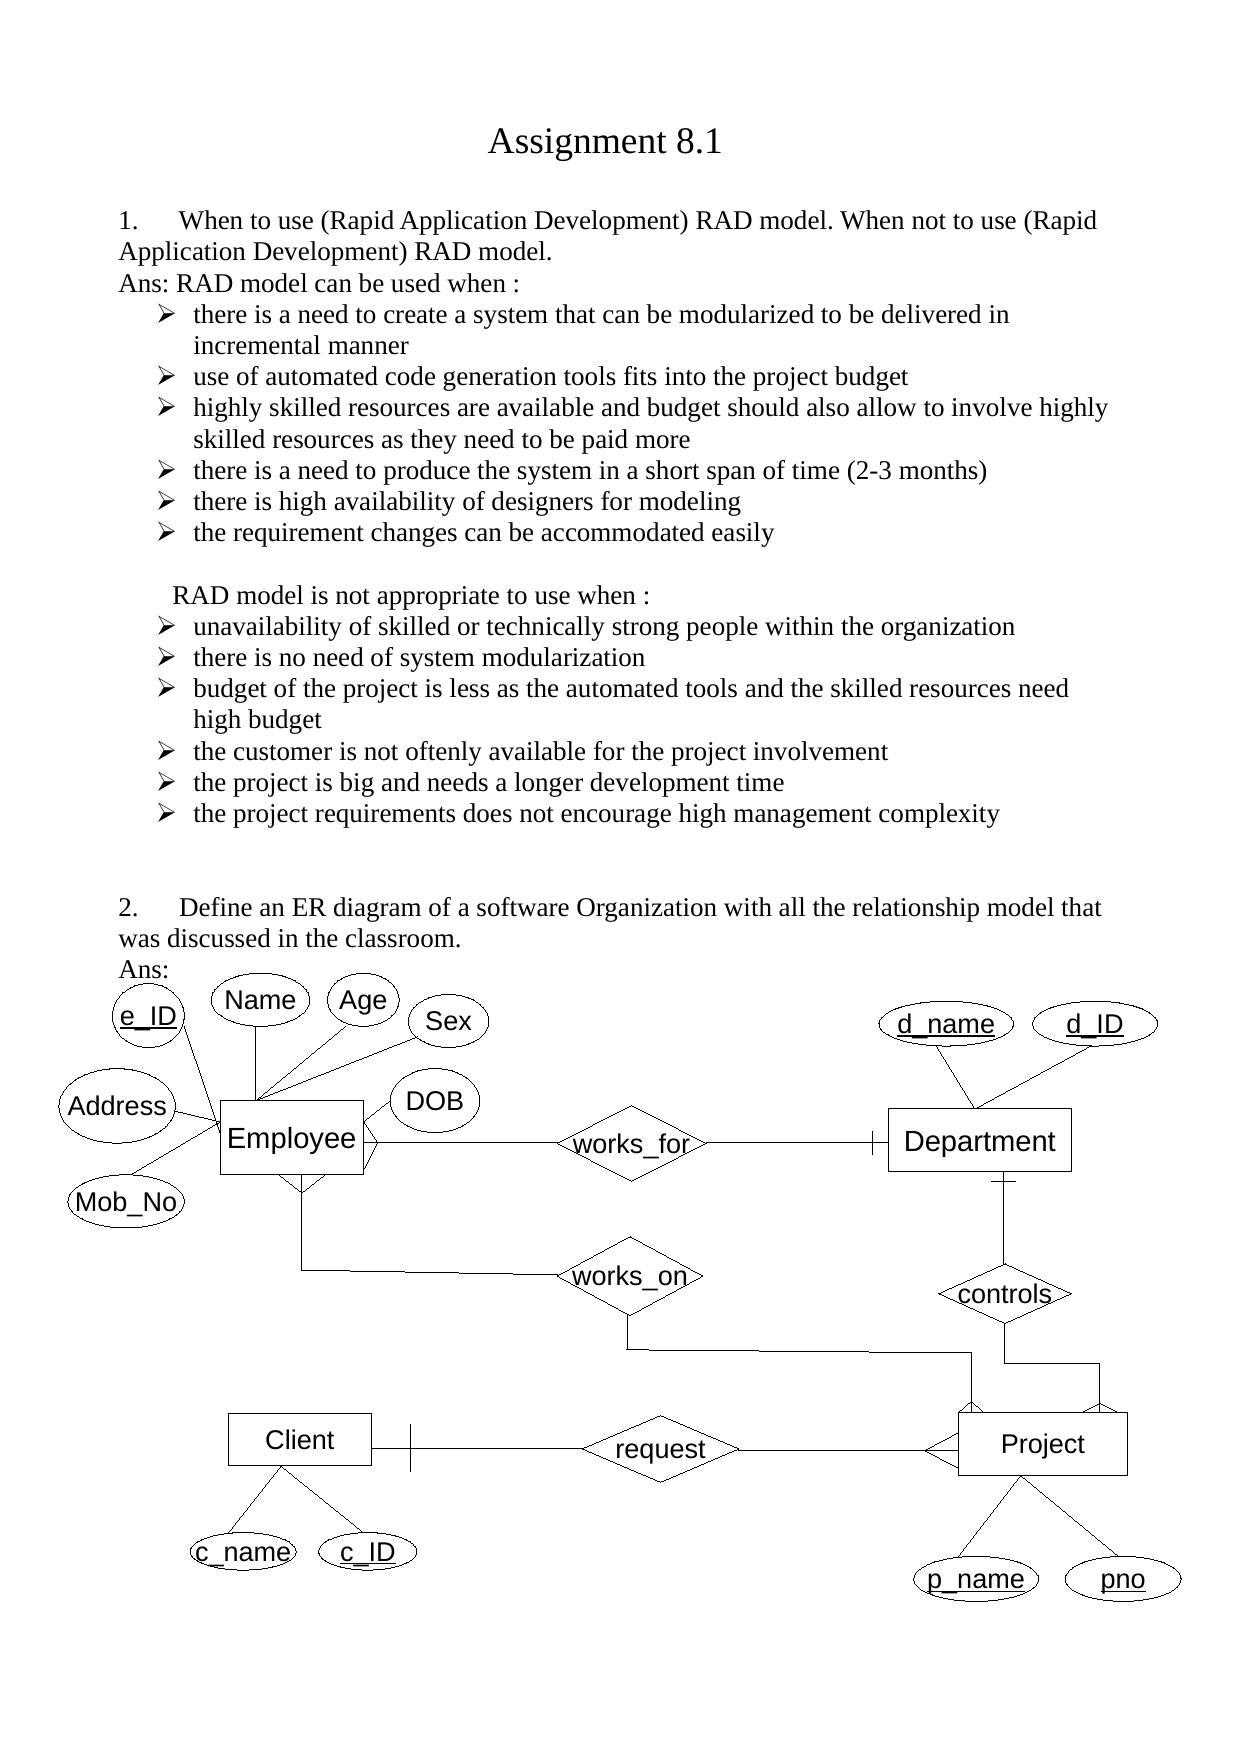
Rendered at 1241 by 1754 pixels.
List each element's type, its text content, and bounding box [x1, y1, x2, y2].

text 2. Define an ER diagram of a software Organization with all the relationship model that was discussed in the classroom. [118, 891, 1122, 953]
list the requirement changes can be accommodated easily [156, 516, 1122, 548]
text Ans: RAD model can be used when : [118, 267, 1122, 298]
list unavailability of skilled or technically strong people within the organization [156, 610, 1122, 641]
list budget of the project is less as the automated tools and the skilled resources need high budget [156, 672, 1122, 735]
list there is a need to create a system that can be modularized to be delivered in incremental manner [156, 298, 1122, 360]
list there is a need to produce the system in a short span of time (2-3 months) [156, 454, 1122, 485]
list the customer is not oftenly available for the project involvement [156, 735, 1122, 766]
list the project requirements does not encourage high management complexity [156, 797, 1122, 828]
text Ans: [118, 953, 1122, 984]
text Assignment 8.1 [118, 118, 1122, 161]
list highly skilled resources are available and budget should also allow to involve highly skilled resources as they need to be paid more [156, 391, 1122, 454]
list use of automated code generation tools fits into the project budget [156, 360, 1122, 391]
text RAD model is not appropriate to use when : [118, 579, 1122, 610]
list there is high availability of designers for modeling [156, 485, 1122, 516]
list the project is big and needs a longer development time [156, 766, 1122, 797]
text 1. When to use (Rapid Application Development) RAD model. When not to use (Rapid Application Development) RAD model. [118, 204, 1122, 267]
list there is no need of system modularization [156, 641, 1122, 672]
